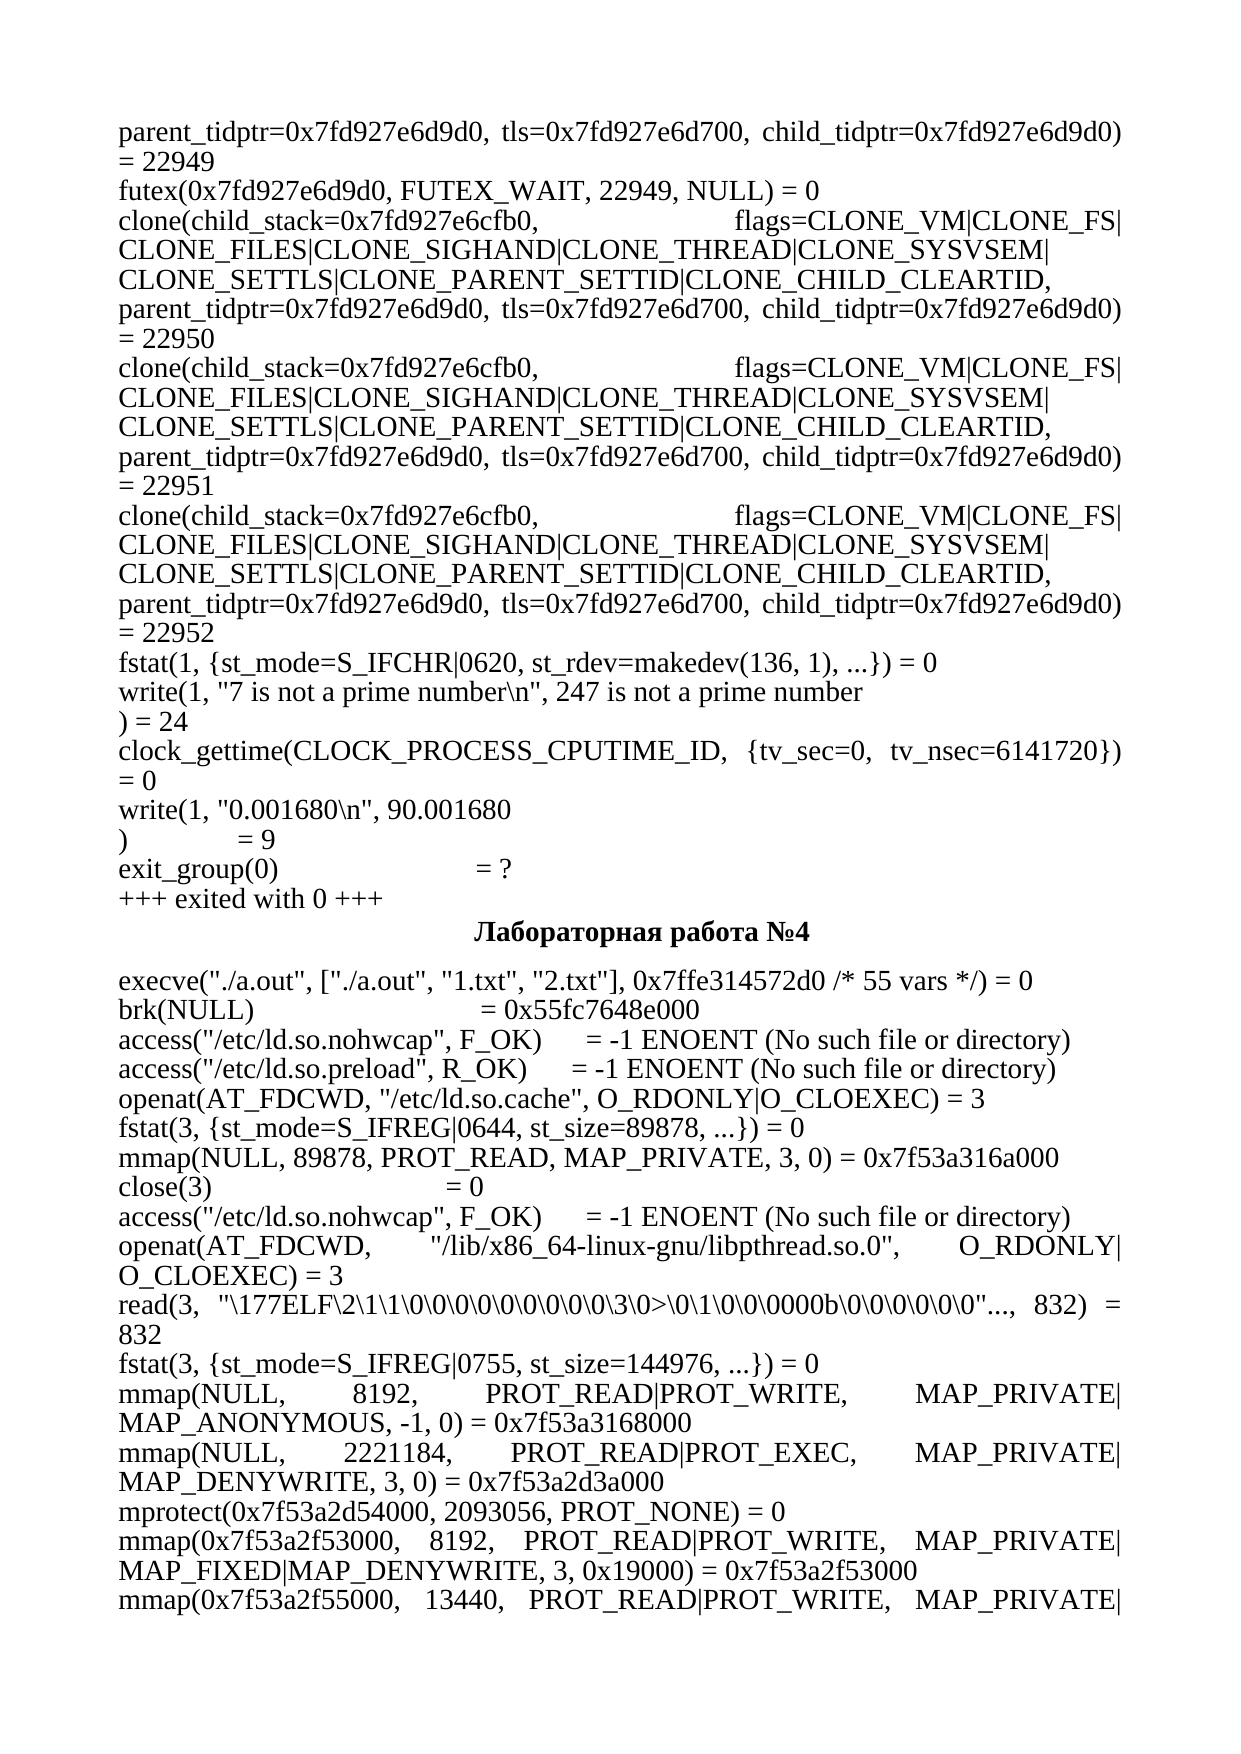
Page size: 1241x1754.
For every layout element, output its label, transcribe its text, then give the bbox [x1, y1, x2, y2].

text execve("./a.out", ["./a.out", "1.txt", "2.txt"], 0x7ffe314572d0 /* 55 vars */) = 0 [118, 967, 1122, 996]
text write(1, "7 is not a prime number\n", 247 is not a prime number [118, 678, 1122, 708]
text Лабораторная работа №4 [118, 914, 1122, 948]
text access("/etc/ld.so.preload", R_OK) = -1 ENOENT (No such file or directory) [118, 1055, 1122, 1085]
text fstat(3, {st_mode=S_IFREG|0755, st_size=144976, ...}) = 0 [118, 1350, 1122, 1379]
text mprotect(0x7f53a2d54000, 2093056, PROT_NONE) = 0 [118, 1497, 1122, 1527]
text brk(NULL) = 0x55fc7648e000 [118, 996, 1122, 1026]
text read(3, "\177ELF\2\1\1\0\0\0\0\0\0\0\0\0\3\0>\0\1\0\0\0000b\0\0\0\0\0\0"..., 832) = 832 [118, 1291, 1122, 1350]
text fstat(1, {st_mode=S_IFCHR|0620, st_rdev=makedev(136, 1), ...}) = 0 [118, 649, 1122, 678]
text openat(AT_FDCWD, "/etc/ld.so.cache", O_RDONLY|O_CLOEXEC) = 3 [118, 1085, 1122, 1114]
text exit_group(0) = ? [118, 855, 1122, 884]
text access("/etc/ld.so.nohwcap", F_OK) = -1 ENOENT (No such file or directory) [118, 1203, 1122, 1232]
text mmap(NULL, 2221184, PROT_READ|PROT_EXEC, MAP_PRIVATE|MAP_DENYWRITE, 3, 0) = 0x7f53a2d3a000 [118, 1438, 1122, 1497]
text ) = 24 [118, 708, 1122, 737]
text write(1, "0.001680\n", 90.001680 [118, 796, 1122, 826]
text clone(child_stack=0x7fd927e6cfb0, flags=CLONE_VM|CLONE_FS|CLONE_FILES|CLONE_SIGHAND|CLONE_THREAD|CLONE_SYSVSEM|CLONE_SETTLS|CLONE_PARENT_SETTID|CLONE_CHILD_CLEARTID, parent_tidptr=0x7fd927e6d9d0, tls=0x7fd927e6d700, child_tidptr=0x7fd927e6d9d0) = 22950 [118, 207, 1122, 354]
text clone(child_stack=0x7fd927e6cfb0, flags=CLONE_VM|CLONE_FS|CLONE_FILES|CLONE_SIGHAND|CLONE_THREAD|CLONE_SYSVSEM|CLONE_SETTLS|CLONE_PARENT_SETTID|CLONE_CHILD_CLEARTID, parent_tidptr=0x7fd927e6d9d0, tls=0x7fd927e6d700, child_tidptr=0x7fd927e6d9d0) = 22951 [118, 354, 1122, 501]
text mmap(0x7f53a2f55000, 13440, PROT_READ|PROT_WRITE, MAP_PRIVATE| [118, 1586, 1122, 1615]
text mmap(NULL, 89878, PROT_READ, MAP_PRIVATE, 3, 0) = 0x7f53a316a000 [118, 1144, 1122, 1173]
text close(3) = 0 [118, 1173, 1122, 1203]
text fstat(3, {st_mode=S_IFREG|0644, st_size=89878, ...}) = 0 [118, 1114, 1122, 1144]
text +++ exited with 0 +++ [118, 884, 1122, 914]
text clock_gettime(CLOCK_PROCESS_CPUTIME_ID, {tv_sec=0, tv_nsec=6141720}) = 0 [118, 737, 1122, 796]
text parent_tidptr=0x7fd927e6d9d0, tls=0x7fd927e6d700, child_tidptr=0x7fd927e6d9d0) = 22949 [118, 118, 1122, 177]
text ) = 9 [118, 826, 1122, 855]
text openat(AT_FDCWD, "/lib/x86_64-linux-gnu/libpthread.so.0", O_RDONLY|O_CLOEXEC) = 3 [118, 1232, 1122, 1291]
text mmap(0x7f53a2f53000, 8192, PROT_READ|PROT_WRITE, MAP_PRIVATE|MAP_FIXED|MAP_DENYWRITE, 3, 0x19000) = 0x7f53a2f53000 [118, 1527, 1122, 1586]
text clone(child_stack=0x7fd927e6cfb0, flags=CLONE_VM|CLONE_FS|CLONE_FILES|CLONE_SIGHAND|CLONE_THREAD|CLONE_SYSVSEM|CLONE_SETTLS|CLONE_PARENT_SETTID|CLONE_CHILD_CLEARTID, parent_tidptr=0x7fd927e6d9d0, tls=0x7fd927e6d700, child_tidptr=0x7fd927e6d9d0) = 22952 [118, 501, 1122, 649]
text access("/etc/ld.so.nohwcap", F_OK) = -1 ENOENT (No such file or directory) [118, 1026, 1122, 1055]
text futex(0x7fd927e6d9d0, FUTEX_WAIT, 22949, NULL) = 0 [118, 177, 1122, 207]
text mmap(NULL, 8192, PROT_READ|PROT_WRITE, MAP_PRIVATE|MAP_ANONYMOUS, -1, 0) = 0x7f53a3168000 [118, 1379, 1122, 1438]
